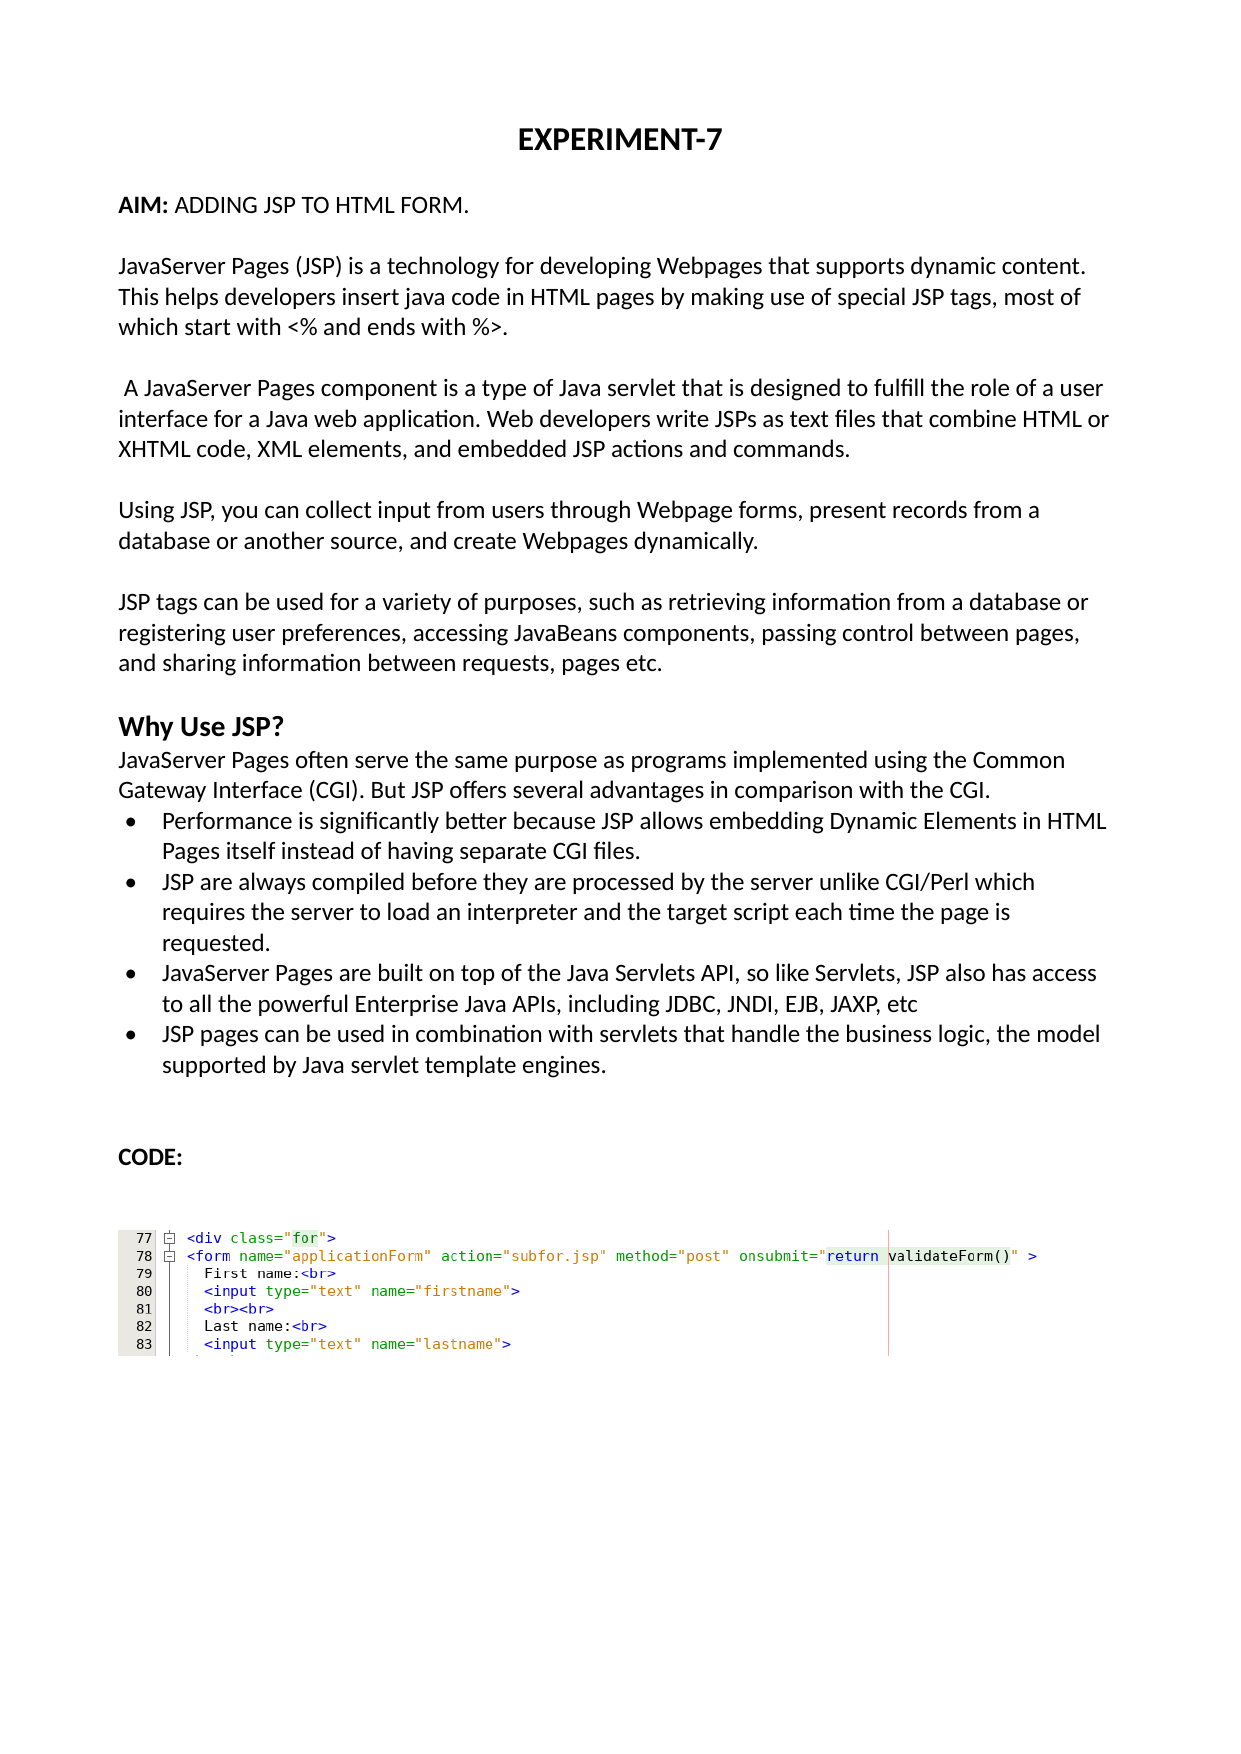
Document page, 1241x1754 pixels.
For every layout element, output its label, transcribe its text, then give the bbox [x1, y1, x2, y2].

list JSP pages can be used in combination with servlets that handle the business logic, the model supported by Java servlet template engines. [124, 1018, 1122, 1079]
list JSP are always compiled before they are processed by the server unlike CGI/Perl which requires the server to load an interpreter and the target script each time the page is requested. [124, 866, 1122, 957]
list JavaServer Pages are built on top of the Java Servlets API, so like Servlets, JSP also has access to all the powerful Enterprise Java APIs, including JDBC, JNDI, EJB, JAXP, etc [124, 957, 1122, 1018]
text CODE: [118, 1141, 1122, 1171]
text A JavaServer Pages component is a type of Java servlet that is designed to fulfill the role of a user interface for a Java web application. Web developers write JSPs as text files that combine HTML or XHTML code, XML elements, and embedded JSP actions and commands. [118, 372, 1122, 464]
text Why Use JSP? [118, 708, 1122, 744]
text JSP tags can be used for a variety of purposes, such as retrieving information from a database or registering user preferences, accessing JavaBeans components, passing control between pages, and sharing information between requests, pages etc. [118, 586, 1122, 678]
text Using JSP, you can collect input from users through Webpage forms, present records from a database or another source, and create Webpages dynamically. [118, 494, 1122, 556]
text JavaServer Pages (JSP) is a technology for developing Webpages that supports dynamic content. This helps developers insert java code in HTML pages by making use of special JSP tags, most of which start with <% and ends with %>. [118, 250, 1122, 342]
text JavaServer Pages often serve the same purpose as programs implemented using the Common Gateway Interface (CGI). But JSP offers several advantages in comparison with the CGI. [118, 744, 1122, 805]
list Performance is significantly better because JSP allows embedding Dynamic Elements in HTML Pages itself instead of having separate CGI files. [124, 805, 1122, 866]
text EXPERIMENT-7 [118, 118, 1122, 159]
text AIM: ADDING JSP TO HTML FORM. [118, 189, 1122, 220]
